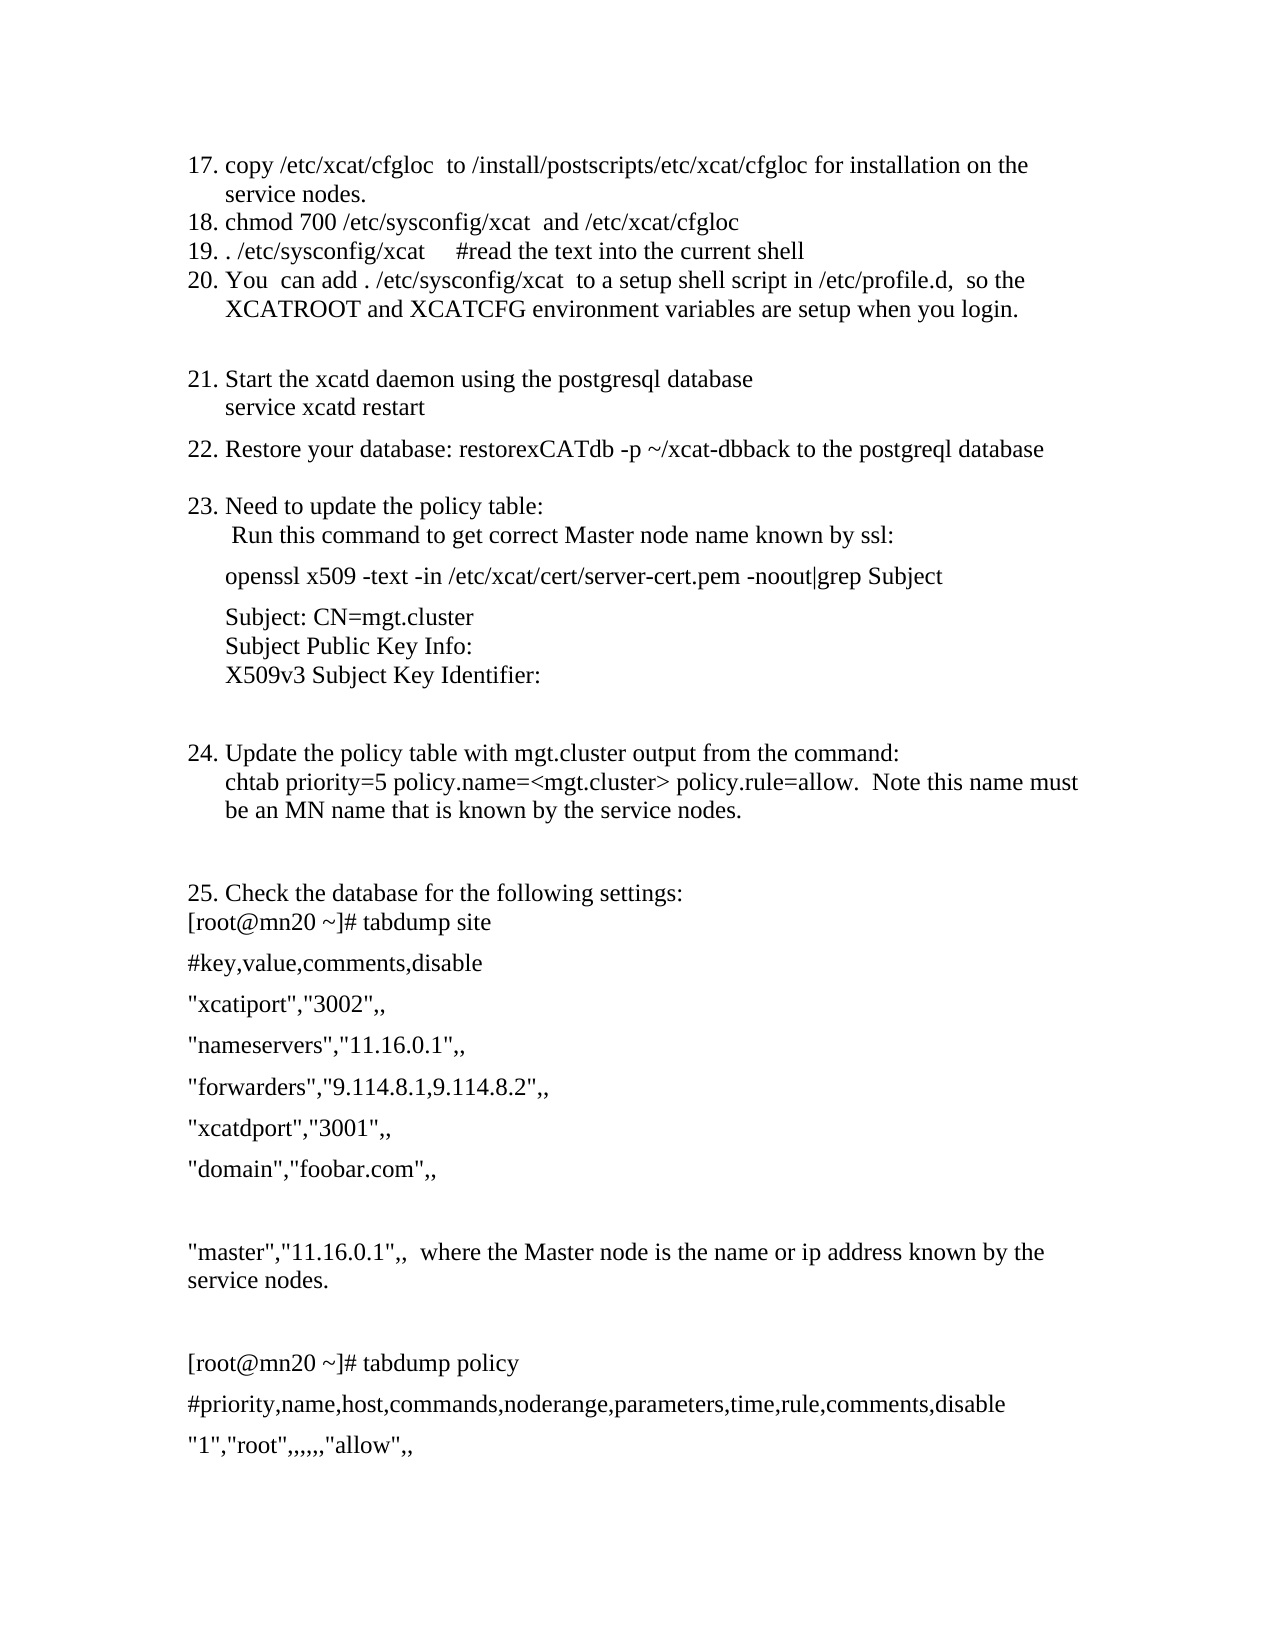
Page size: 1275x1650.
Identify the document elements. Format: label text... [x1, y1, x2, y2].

list chmod 700 /etc/sysconfig/xcat and /etc/xcat/cfgloc [187, 207, 1087, 236]
text service xcatd restart [225, 392, 1087, 421]
text [root@mn20 ~]# tabdump policy [187, 1348, 1087, 1377]
text #key,value,comments,disable [187, 948, 1087, 977]
text "xcatiport","3002",, [187, 989, 1087, 1018]
list copy /etc/xcat/cfgloc to /install/postscripts/etc/xcat/cfgloc for installation on the service nodes. [187, 150, 1087, 207]
text "domain","foobar.com",, [187, 1154, 1087, 1183]
list You can add . /etc/sysconfig/xcat to a setup shell script in /etc/profile.d, so the XCATROOT and XCATCFG environment variables are setup when you login. [187, 265, 1087, 322]
text Subject: CN=mgt.cluster Subject Public Key Info: X509v3 Subject Key Identifier: [225, 602, 1087, 689]
list . /etc/sysconfig/xcat #read the text into the current shell [187, 236, 1087, 265]
text "1","root",,,,,,"allow",, [187, 1430, 1087, 1459]
list Need to update the policy table: [187, 491, 1087, 520]
text "master","11.16.0.1",, where the Master node is the name or ip address known by the service nodes. [187, 1237, 1087, 1294]
text "nameservers","11.16.0.1",, [187, 1030, 1087, 1059]
text #priority,name,host,commands,noderange,parameters,time,rule,comments,disable [187, 1389, 1087, 1418]
text [root@mn20 ~]# tabdump site [187, 907, 1087, 935]
list Update the policy table with mgt.cluster output from the command: [187, 738, 1087, 767]
text openssl x509 -text -in /etc/xcat/cert/server-cert.pem -noout|grep Subject [225, 561, 1087, 590]
text chtab priority=5 policy.name=<mgt.cluster> policy.rule=allow. Note this name must be an MN name that is known by the service nodes. [225, 767, 1087, 824]
text Run this command to get correct Master node name known by ssl: [225, 520, 1087, 549]
list Restore your database: restorexCATdb -p ~/xcat-dbback to the postgreql database [187, 434, 1087, 462]
text "forwarders","9.114.8.1,9.114.8.2",, [187, 1072, 1087, 1100]
list Start the xcatd daemon using the postgresql database [187, 364, 1087, 392]
list Check the database for the following settings: [187, 878, 1087, 907]
text "xcatdport","3001",, [187, 1113, 1087, 1142]
